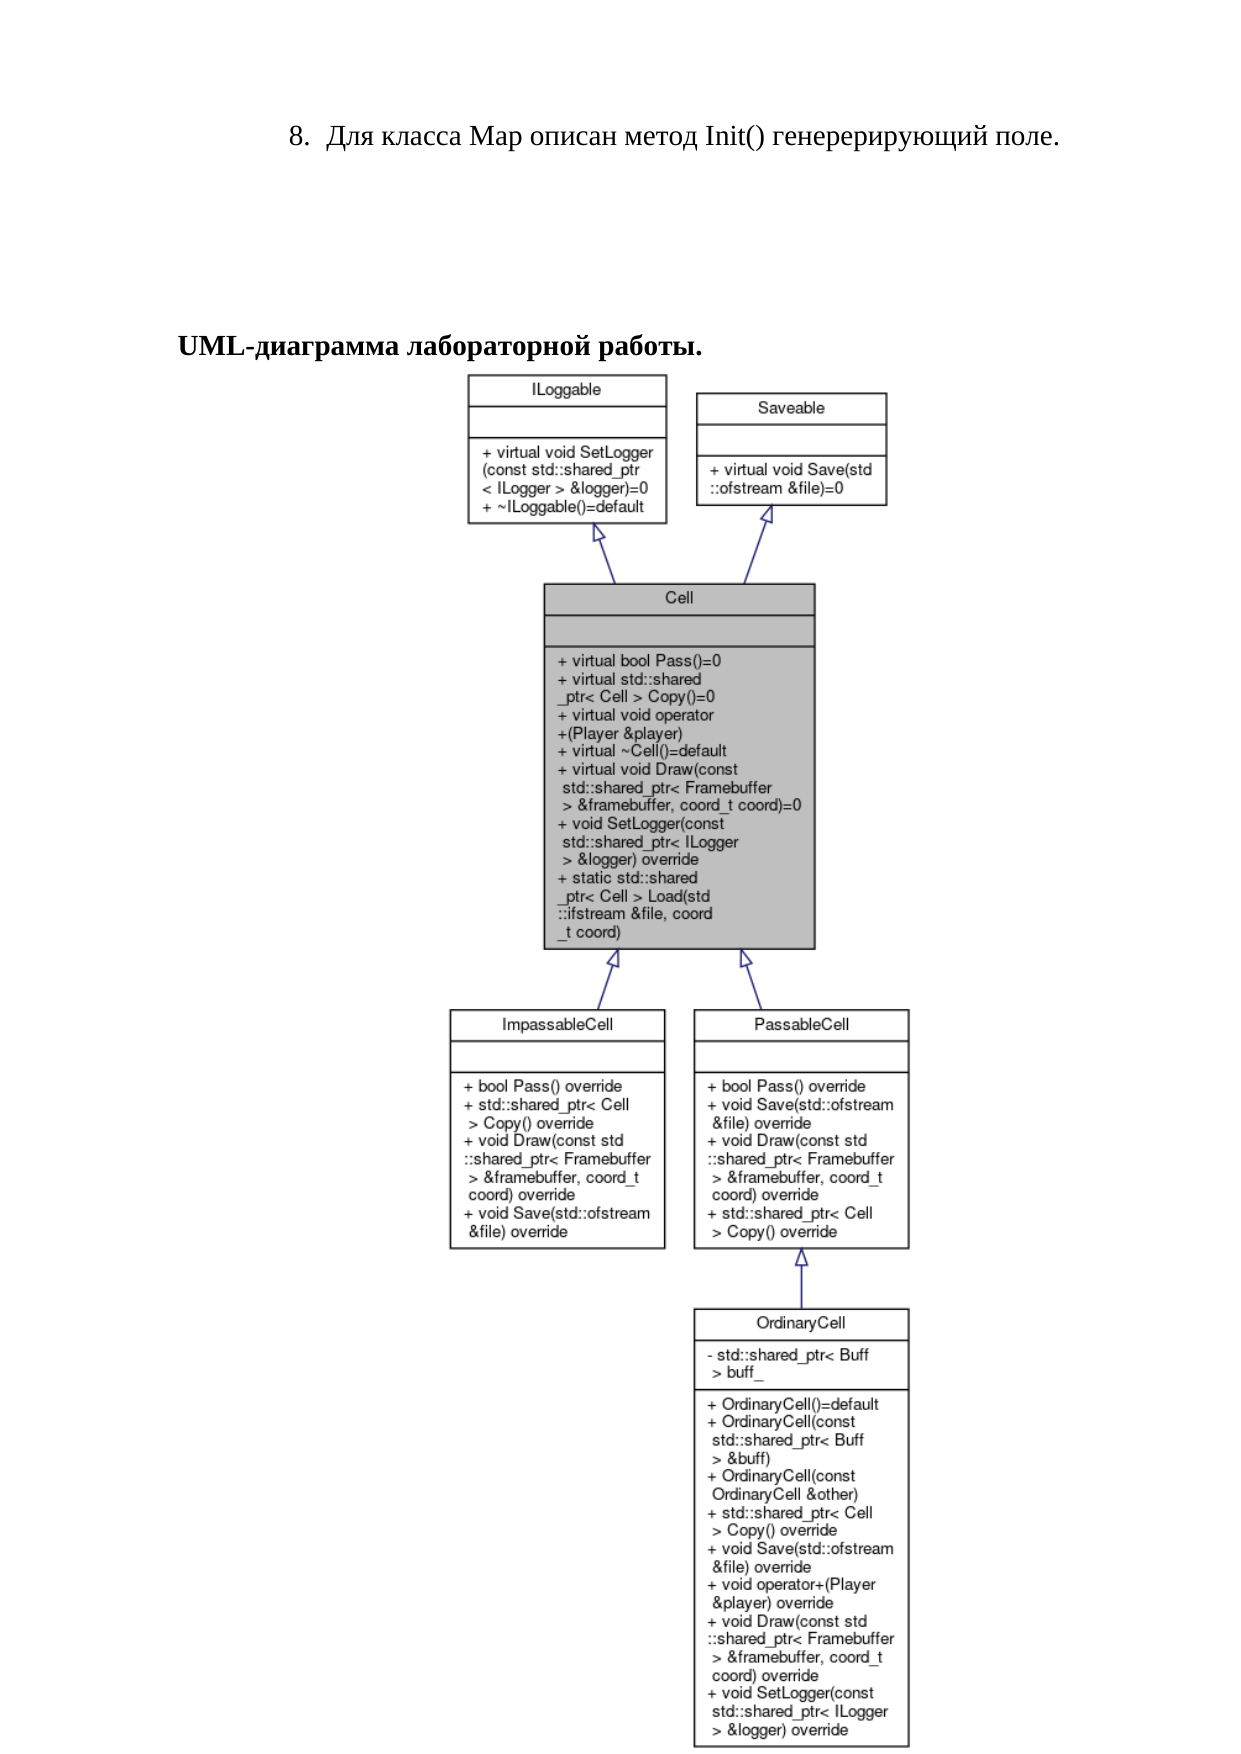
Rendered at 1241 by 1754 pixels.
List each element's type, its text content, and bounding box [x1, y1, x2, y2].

list Для класса Map описан метод Init() генерерирующий поле. [288, 118, 1152, 152]
picture [444, 368, 914, 1754]
text UML-диаграмма лабораторной работы. [177, 328, 1152, 362]
